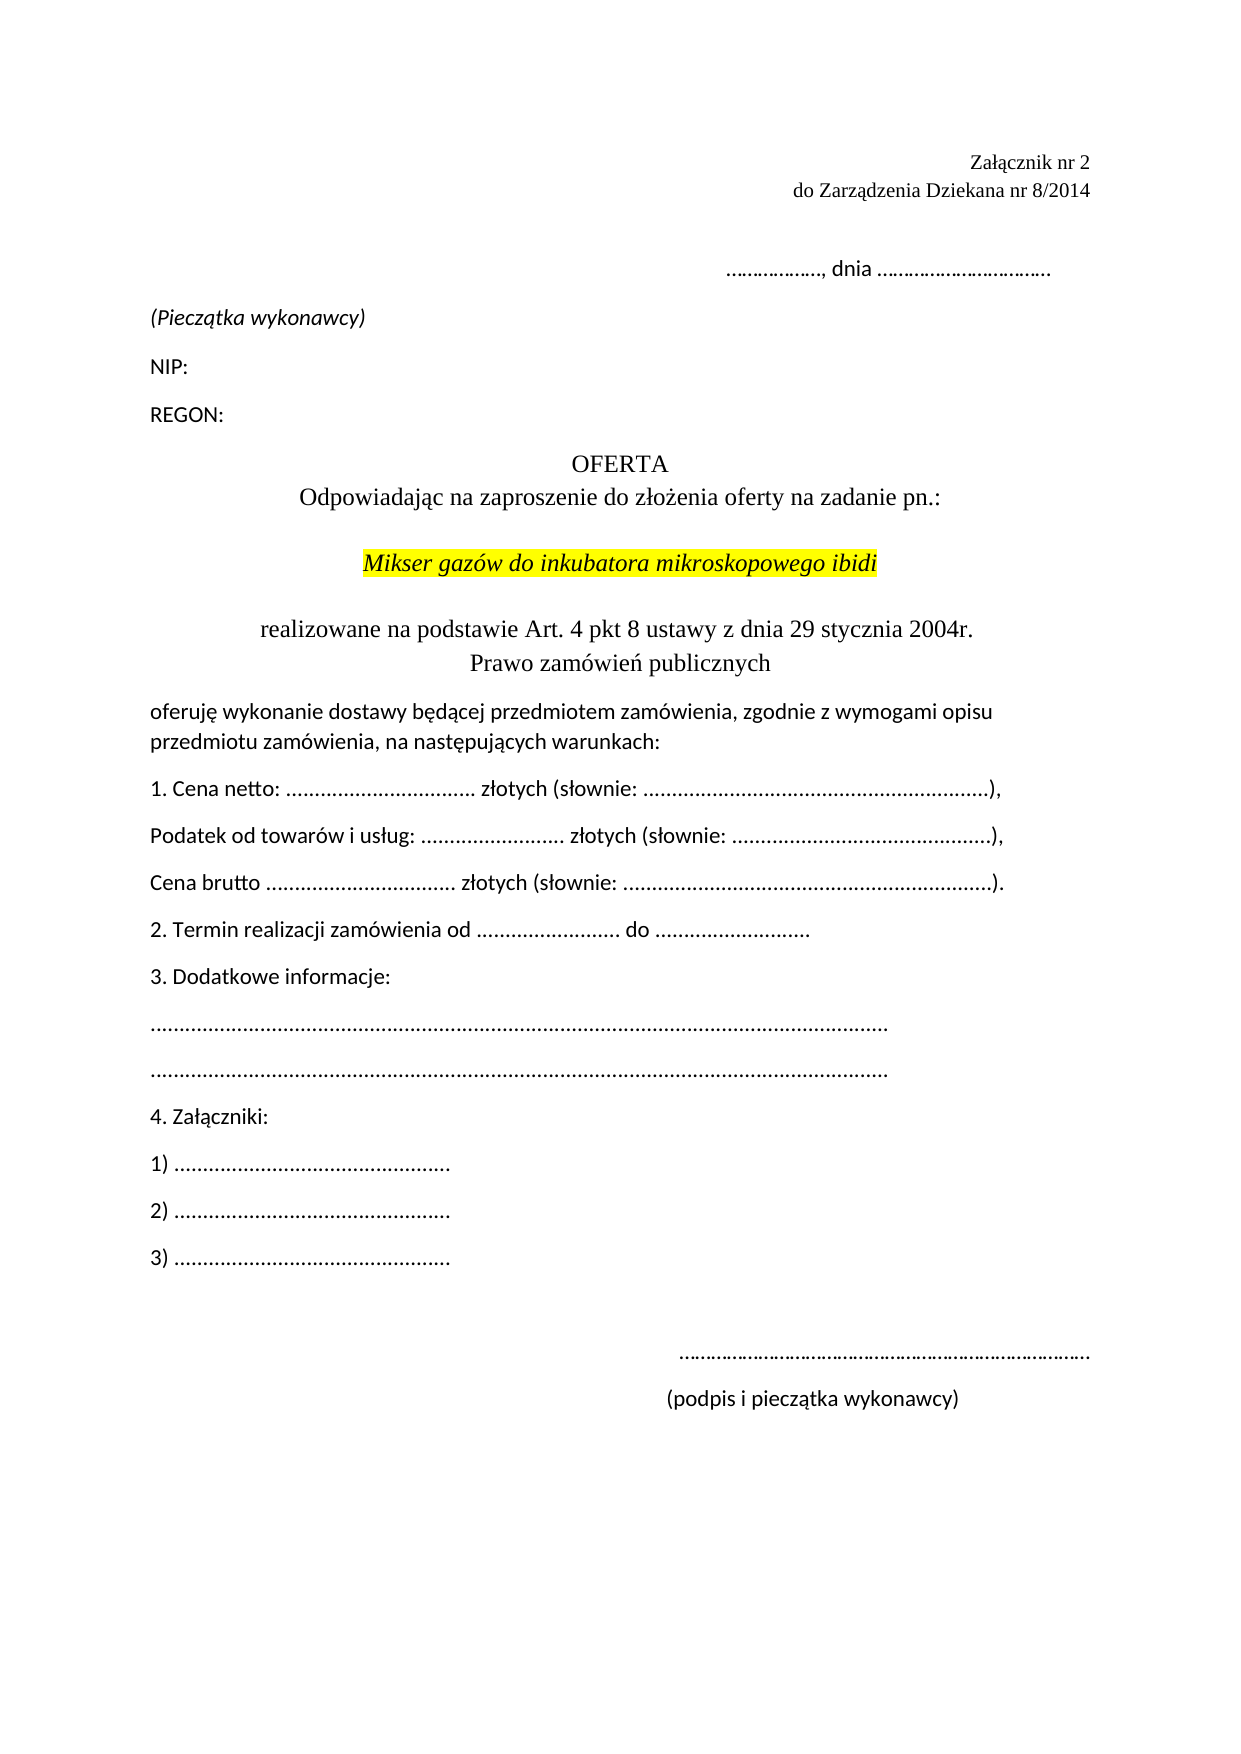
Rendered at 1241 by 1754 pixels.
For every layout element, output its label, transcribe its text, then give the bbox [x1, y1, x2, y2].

text 3) ................................................ [150, 1243, 1090, 1271]
text 1) ................................................ [150, 1149, 1090, 1177]
text …………………………………………………………………… [150, 1337, 1090, 1365]
text Podatek od towarów i usług: ......................... złotych (słownie: .............................................), [150, 821, 1090, 849]
text oferuję wykonanie dostawy będącej przedmiotem zamówienia, zgodnie z wymogami opisu przedmiotu zamówienia, na następujących warunkach: [150, 697, 1090, 756]
text 3. Dodatkowe informacje: [150, 962, 1090, 990]
text realizowane na podstawie Art. 4 pkt 8 ustawy z dnia 29 stycznia 2004r. Prawo zamówień publicznych [150, 614, 1090, 676]
text REGON: [150, 401, 1090, 429]
text ………………, dnia …………………………… [150, 254, 1090, 282]
text (Pieczątka wykonawcy) [150, 303, 1090, 331]
text 4. Załączniki: [150, 1102, 1090, 1131]
text NIP: [150, 352, 1090, 380]
text 1. Cena netto: ................................. złotych (słownie: ............................................................), [150, 774, 1090, 802]
text Załącznik nr 2 [150, 150, 1090, 174]
text Mikser gazów do inkubatora mikroskopowego ibidi [150, 548, 1090, 577]
text OFERTA [150, 449, 1090, 478]
text 2. Termin realizacji zamówienia od ......................... do ........................... [150, 915, 1090, 943]
text ................................................................................................................................ [150, 1009, 1090, 1037]
text Cena brutto ................................. złotych (słownie: ................................................................). [150, 868, 1090, 896]
text Odpowiadając na zaproszenie do złożenia oferty na zadanie pn.: [150, 482, 1090, 511]
text 2) ................................................ [150, 1196, 1090, 1224]
text do Zarządzenia Dziekana nr 8/2014 [150, 178, 1090, 202]
text ................................................................................................................................ [150, 1056, 1090, 1084]
text (podpis i pieczątka wykonawcy) [666, 1384, 1090, 1412]
